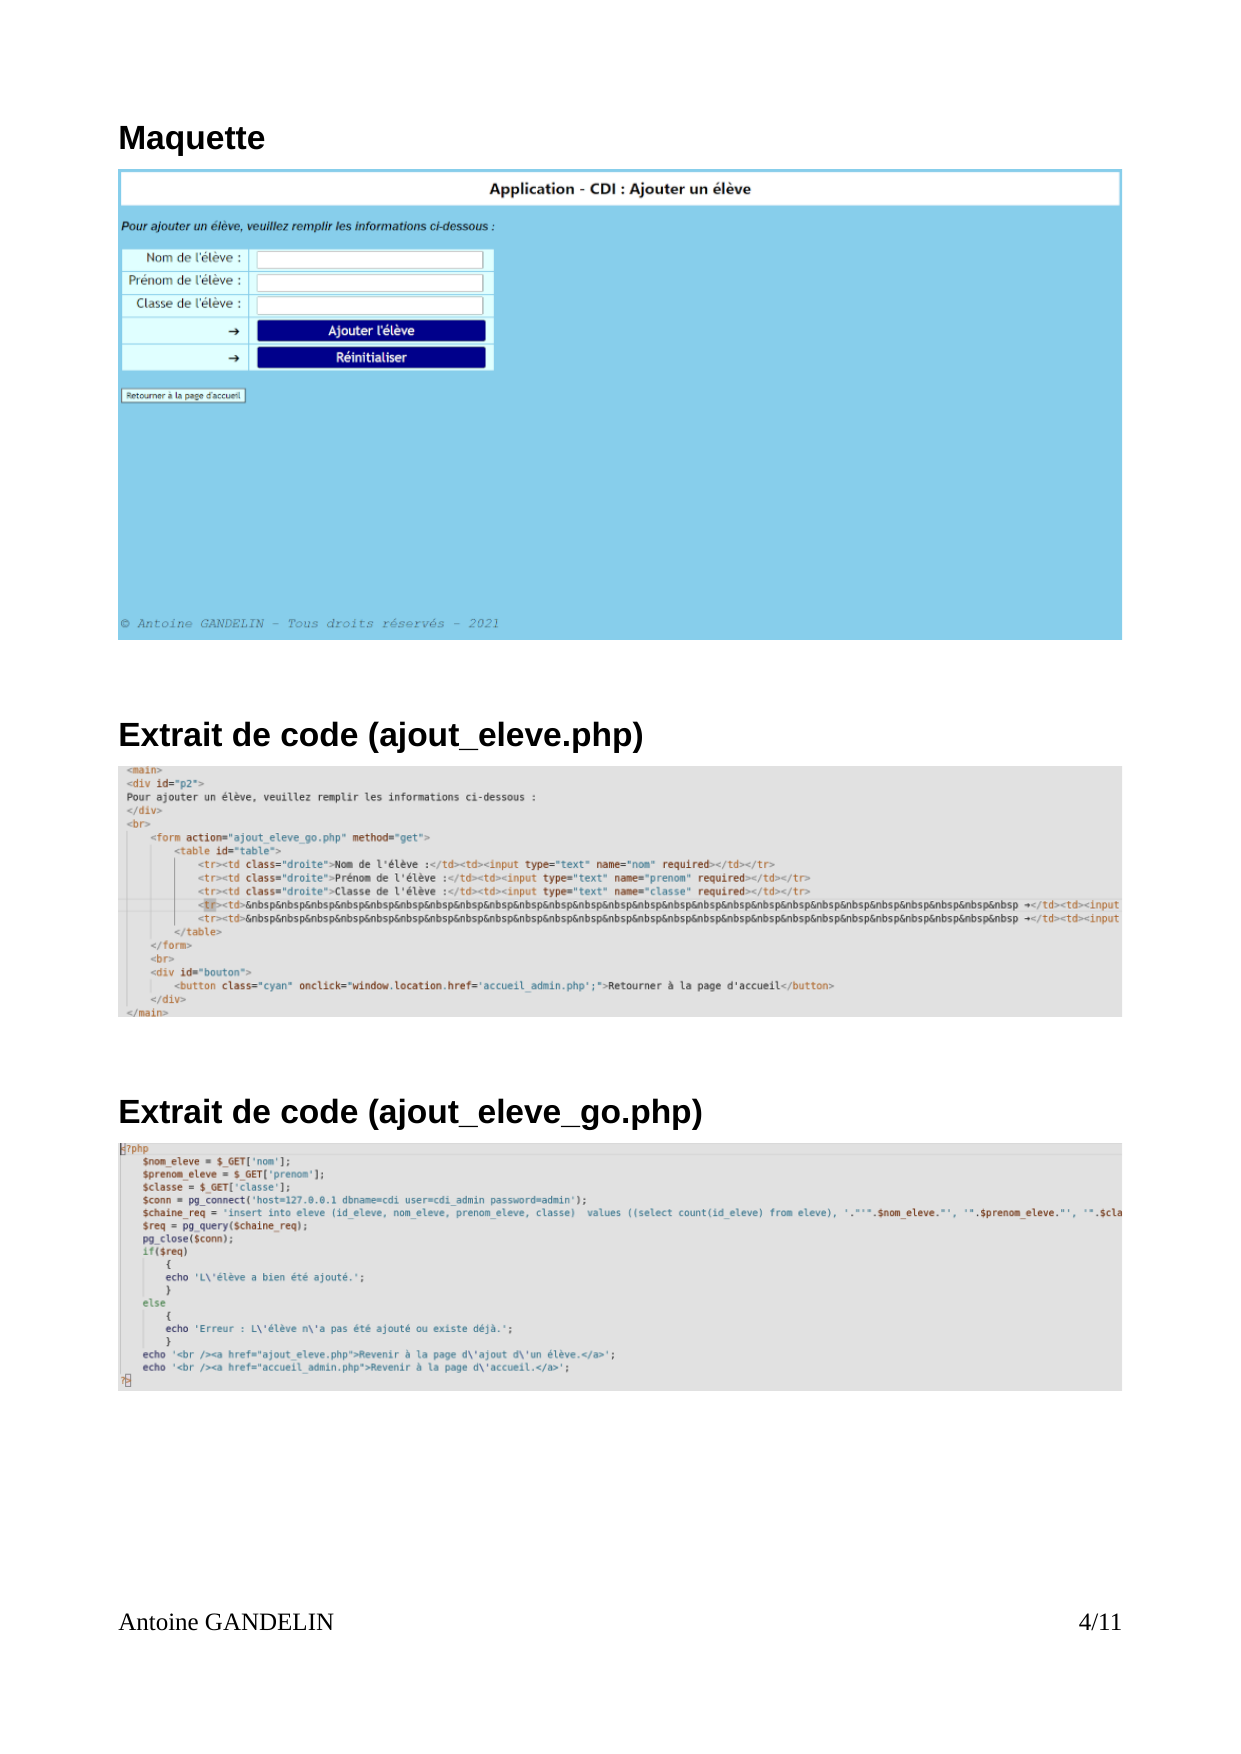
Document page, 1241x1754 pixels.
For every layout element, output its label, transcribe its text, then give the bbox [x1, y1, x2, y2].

subtitle Extrait de code (ajout_eleve_go.php) [118, 1092, 1122, 1131]
subtitle Maquette [118, 118, 1122, 157]
picture [118, 766, 1123, 1017]
subtitle Extrait de code (ajout_eleve.php) [118, 715, 1122, 753]
picture [118, 1143, 1123, 1391]
picture [118, 169, 1123, 640]
